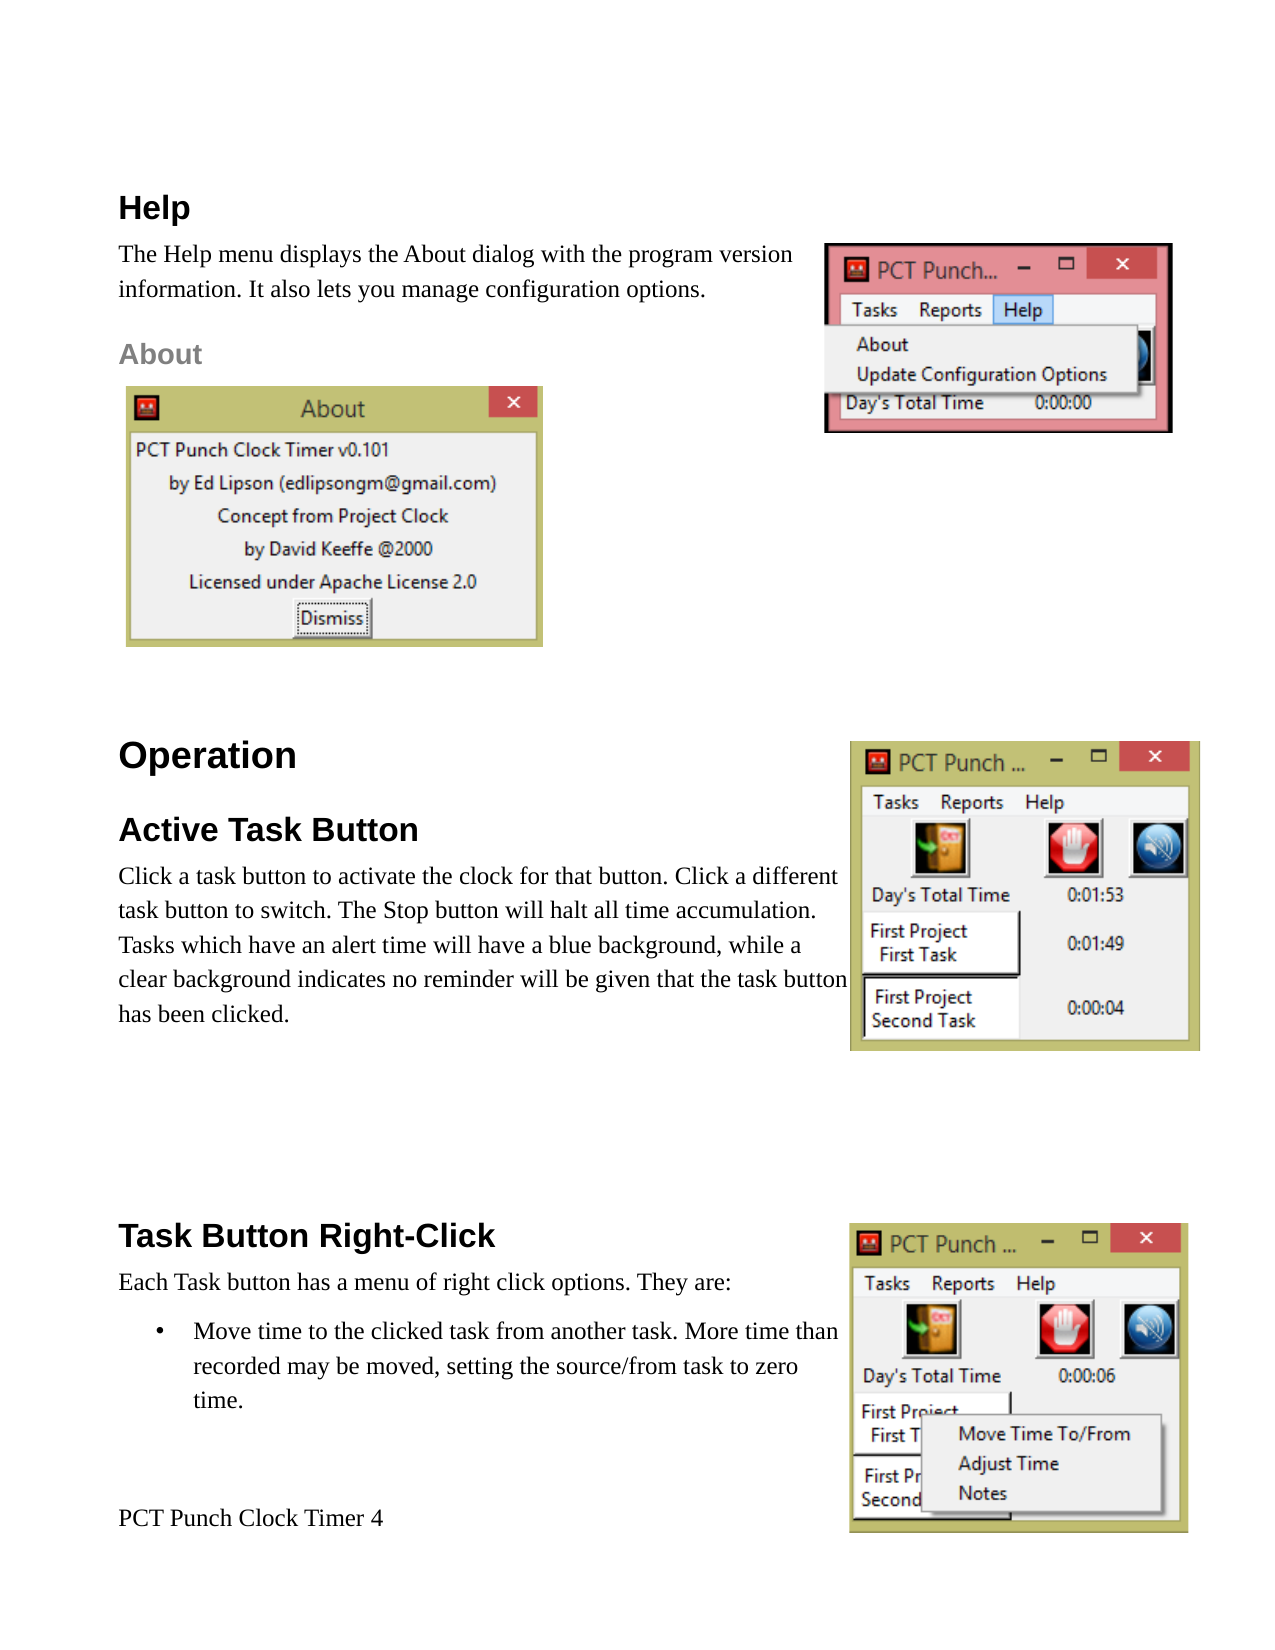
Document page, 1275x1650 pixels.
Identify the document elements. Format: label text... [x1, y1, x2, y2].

subtitle Operation [118, 733, 1157, 777]
picture [824, 243, 1173, 433]
picture [125, 386, 543, 647]
picture [850, 741, 1200, 1051]
subtitle Help [118, 188, 1157, 227]
list Move time to the clicked task from another task. More time than recorded may be moved, setting the source/from task to zero time. [156, 1316, 849, 1414]
picture [849, 1223, 1189, 1533]
subtitle Active Task Button [118, 810, 850, 848]
subtitle Task Button Right-Click [118, 1216, 1157, 1255]
text Each Task button has a menu of right click options. They are: [118, 1267, 849, 1296]
text Click a task button to activate the clock for that button. Click a different task button to switch. The Stop button will halt all time accumulation. Tasks which have an alert time will have a blue background, while a clear background indicates no reminder will be given that the task button has been clicked. [118, 861, 850, 1028]
text The Help menu displays the About dialog with the program version information. It also lets you manage configuration options. [118, 239, 1157, 302]
subtitle About [118, 337, 824, 371]
